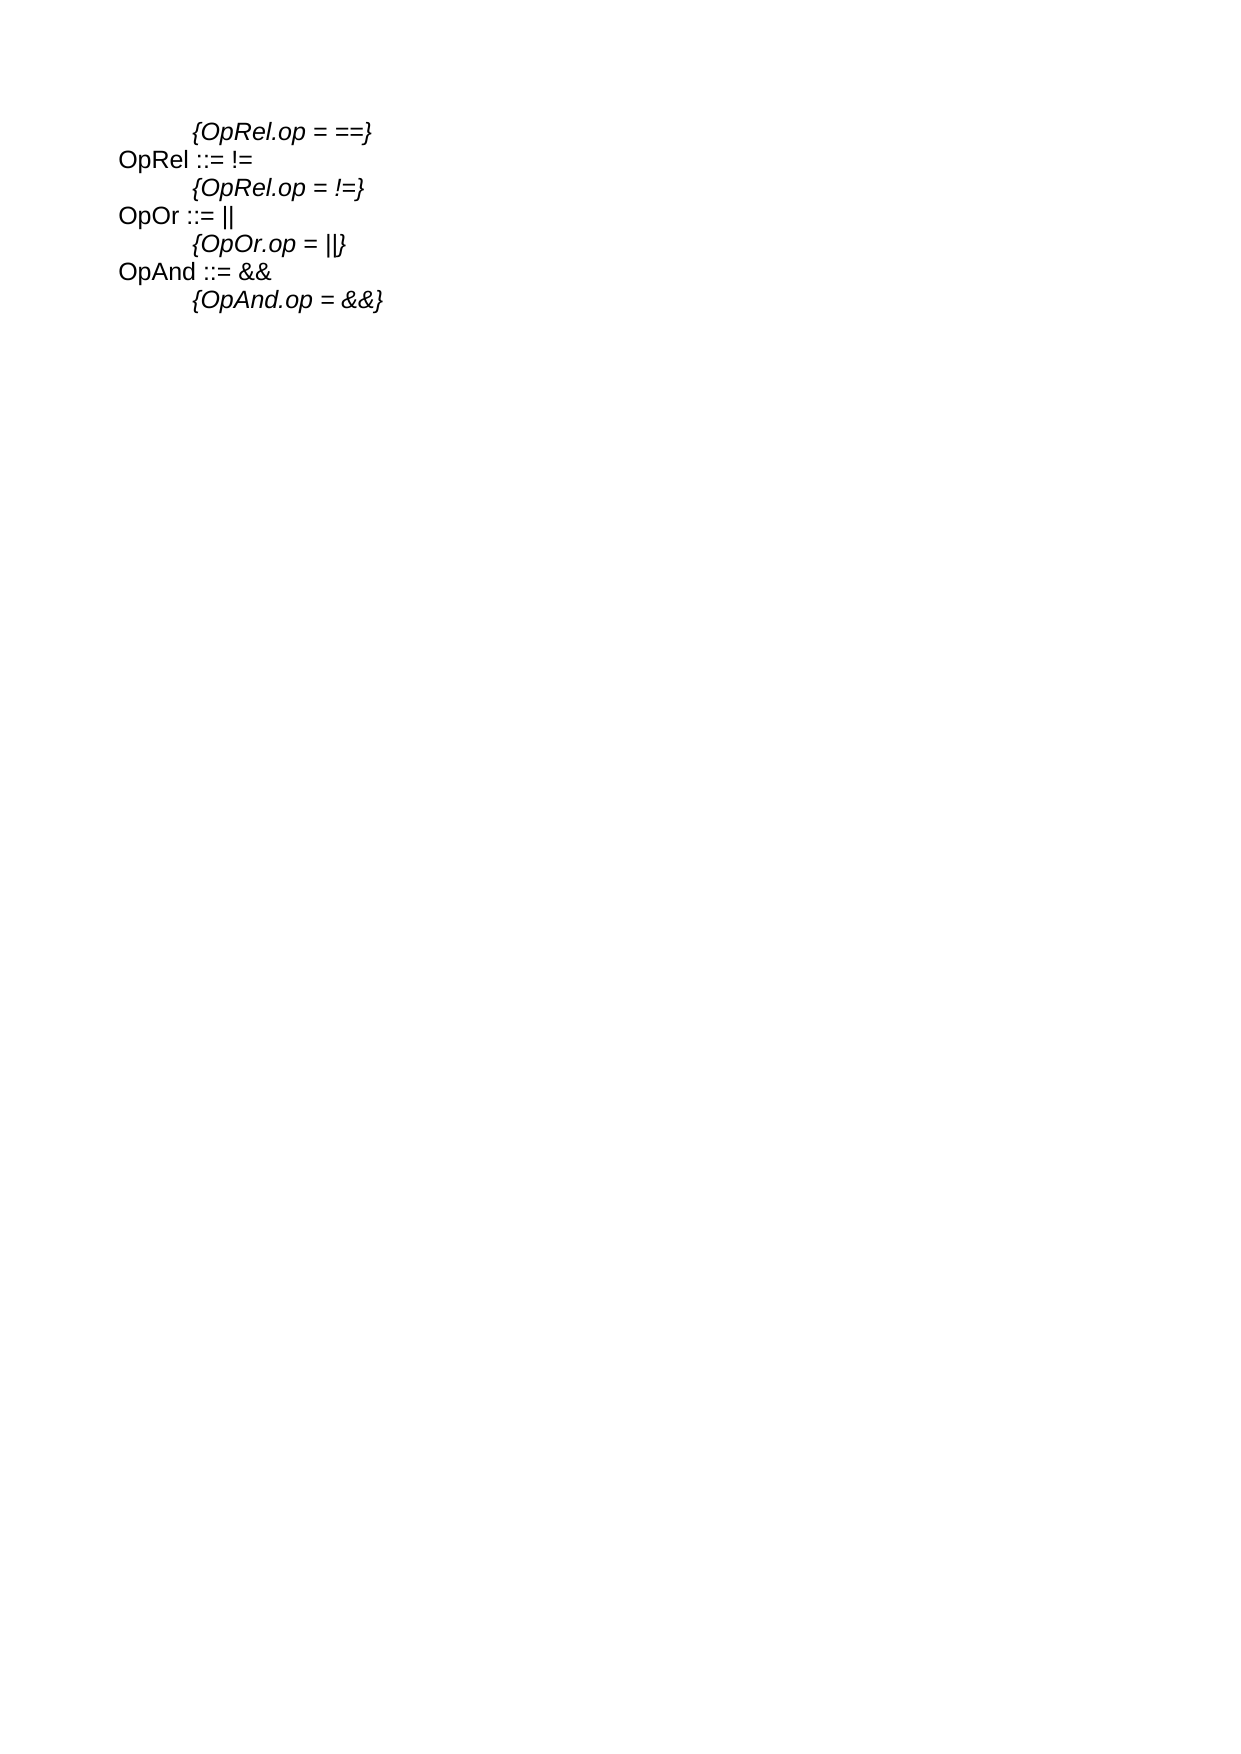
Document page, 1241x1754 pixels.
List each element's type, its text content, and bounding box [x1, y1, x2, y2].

text OpAnd ::= && [118, 258, 1122, 286]
text OpRel ::= != [118, 146, 1122, 174]
text OpOr ::= || [118, 202, 1122, 230]
text {OpRel.op = !=} [118, 174, 1122, 202]
text {OpOr.op = ||} [118, 230, 1122, 258]
text {OpRel.op = ==} [118, 118, 1122, 146]
text {OpAnd.op = &&} [118, 286, 1122, 313]
